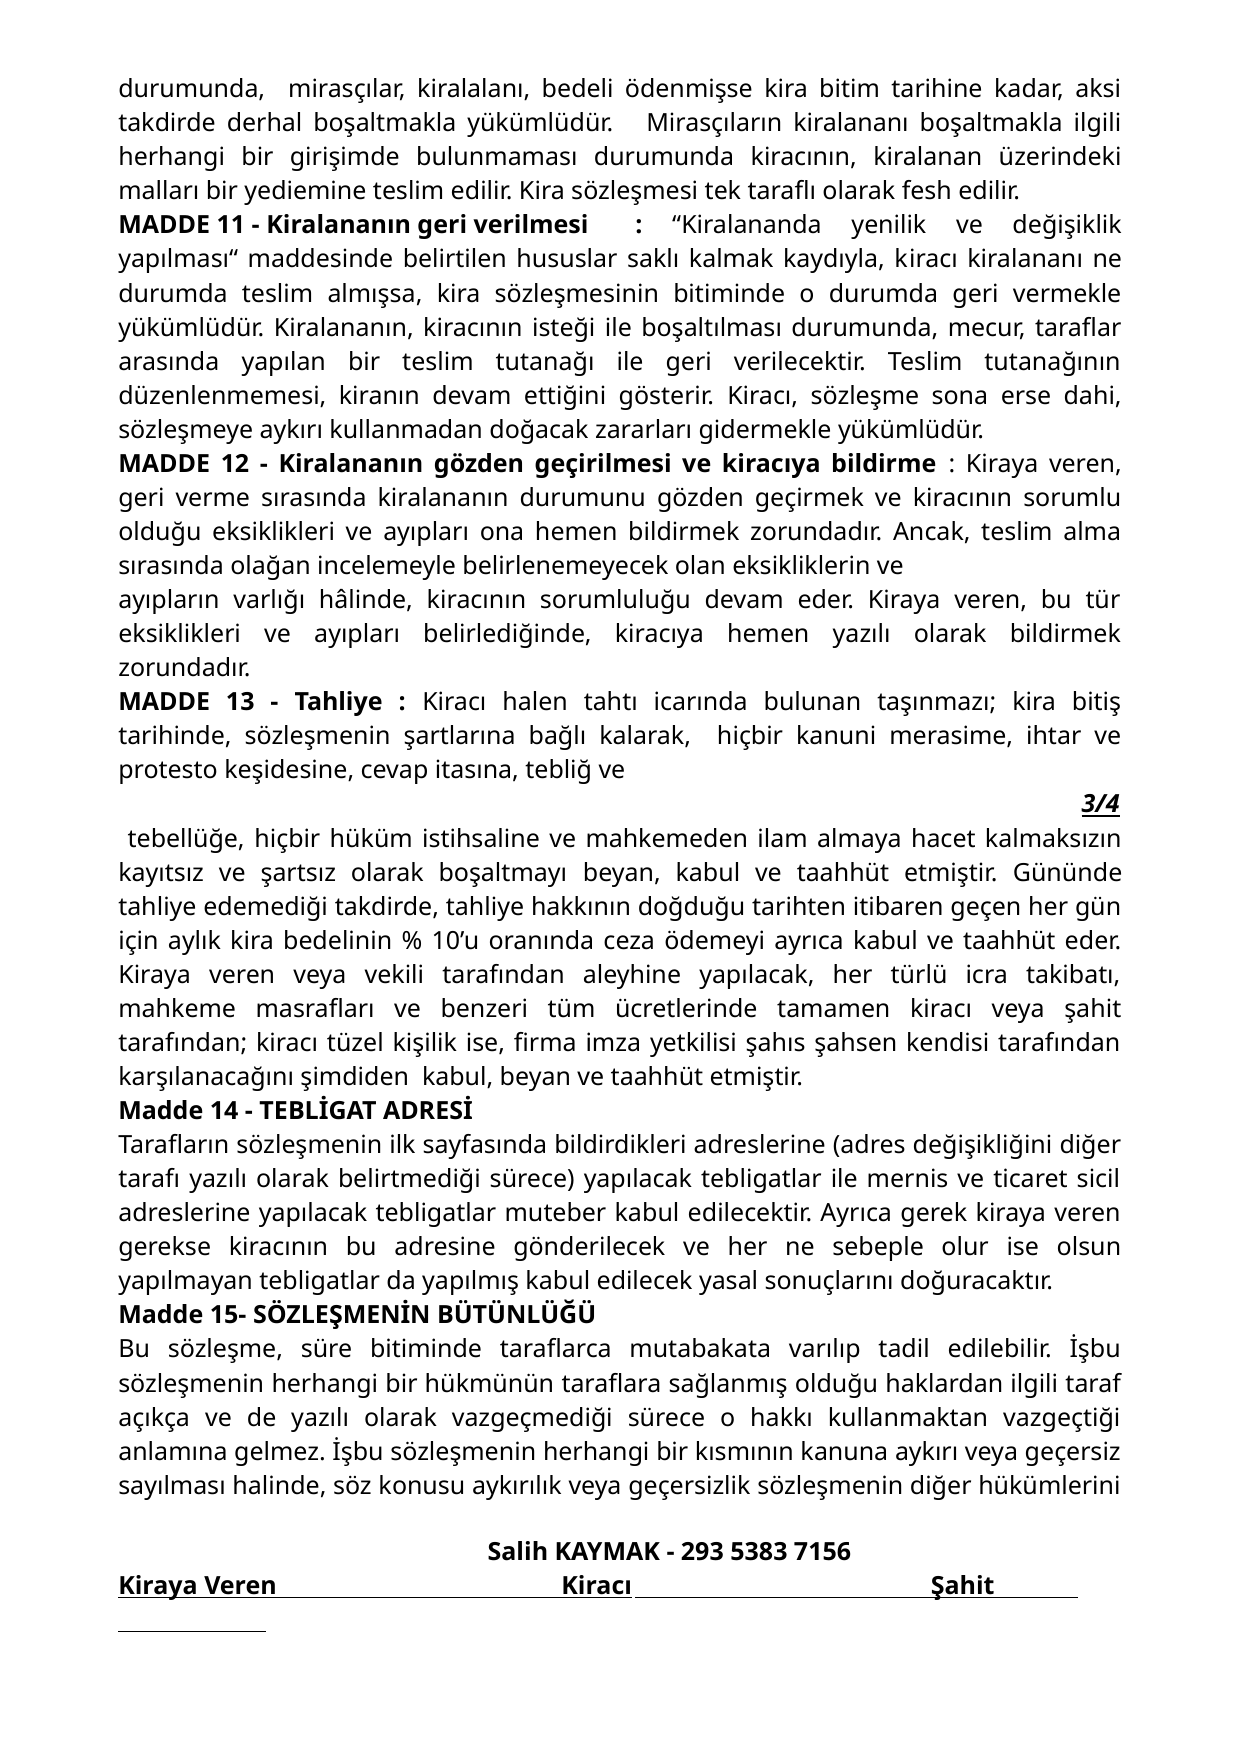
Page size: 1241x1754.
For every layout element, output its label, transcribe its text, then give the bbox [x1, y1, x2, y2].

text durumunda, mirasçılar, kiralalanı, bedeli ödenmişse kira bitim tarihine kadar, aksi takdirde derhal boşaltmakla yükümlüdür. Mirasçıların kiralananı boşaltmakla ilgili herhangi bir girişimde bulunmaması durumunda kiracının, kiralanan üzerindeki malları bir yediemine teslim edilir. Kira sözleşmesi tek taraflı olarak fesh edilir. [118, 71, 1122, 207]
text Bu sözleşme, süre bitiminde taraflarca mutabakata varılıp tadil edilebilir. İşbu sözleşmenin herhangi bir hükmünün taraflara sağlanmış olduğu haklardan ilgili taraf açıkça ve de yazılı olarak vazgeçmediği sürece o hakkı kullanmaktan vazgeçtiği anlamına gelmez. İşbu sözleşmenin herhangi bir kısmının kanuna aykırı veya geçersiz sayılması halinde, söz konusu aykırılık veya geçersizlik sözleşmenin diğer hükümlerini [118, 1331, 1122, 1501]
text 3/4 [118, 786, 1122, 820]
text Madde 15- SÖZLEŞMENİN BÜTÜNLÜĞÜ [118, 1297, 1122, 1331]
text tebellüğe, hiçbir hüküm istihsaline ve mahkemeden ilam almaya hacet kalmaksızın kayıtsız ve şartsız olarak boşaltmayı beyan, kabul ve taahhüt etmiştir. Gününde tahliye edemediği takdirde, tahliye hakkının doğduğu tarihten itibaren geçen her gün için aylık kira bedelinin % 10’u oranında ceza ödemeyi ayrıca kabul ve taahhüt eder. Kiraya veren veya vekili tarafından aleyhine yapılacak, her türlü icra takibatı, mahkeme masrafları ve benzeri tüm ücretlerinde tamamen kiracı veya şahit tarafından; kiracı tüzel kişilik ise, firma imza yetkilisi şahıs şahsen kendisi tarafından karşılanacağını şimdiden kabul, beyan ve taahhüt etmiştir. [118, 820, 1122, 1093]
text ayıpların varlığı hâlinde, kiracının sorumluluğu devam eder. Kiraya veren, bu tür eksiklikleri ve ayıpları belirlediğinde, kiracıya hemen yazılı olarak bildirmek zorundadır. [118, 582, 1122, 684]
text MADDE 12 - Kiralananın gözden geçirilmesi ve kiracıya bildirme : Kiraya veren, geri verme sırasında kiralananın durumunu gözden geçirmek ve kiracının sorumlu olduğu eksiklikleri ve ayıpları ona hemen bildirmek zorundadır. Ancak, teslim alma sırasında olağan incelemeyle belirlenemeyecek olan eksikliklerin ve [118, 446, 1122, 582]
text MADDE 11 - Kiralananın geri verilmesi : “Kiralananda yenilik ve değişiklik yapılması“ maddesinde belirtilen hususlar saklı kalmak kaydıyla, kiracı kiralananı ne durumda teslim almışsa, kira sözleşmesinin bitiminde o durumda geri vermekle yükümlüdür. Kiralananın, kiracının isteği ile boşaltılması durumunda, mecur, taraflar arasında yapılan bir teslim tutanağı ile geri verilecektir. Teslim tutanağının düzenlenmemesi, kiranın devam ettiğini gösterir. Kiracı, sözleşme sona erse dahi, sözleşmeye aykırı kullanmadan doğacak zararları gidermekle yükümlüdür. [118, 207, 1122, 446]
text MADDE 13 - Tahliye : Kiracı halen tahtı icarında bulunan taşınmazı; kira bitiş tarihinde, sözleşmenin şartlarına bağlı kalarak, hiçbir kanuni merasime, ihtar ve protesto keşidesine, cevap itasına, tebliğ ve [118, 684, 1122, 786]
text Madde 14 - TEBLİGAT ADRESİ [118, 1093, 1122, 1127]
text Tarafların sözleşmenin ilk sayfasında bildirdikleri adreslerine (adres değişikliğini diğer tarafı yazılı olarak belirtmediği sürece) yapılacak tebligatlar ile mernis ve ticaret sicil adreslerine yapılacak tebligatlar muteber kabul edilecektir. Ayrıca gerek kiraya veren gerekse kiracının bu adresine gönderilecek ve her ne sebeple olur ise olsun yapılmayan tebligatlar da yapılmış kabul edilecek yasal sonuçlarını doğuracaktır. [118, 1127, 1122, 1297]
